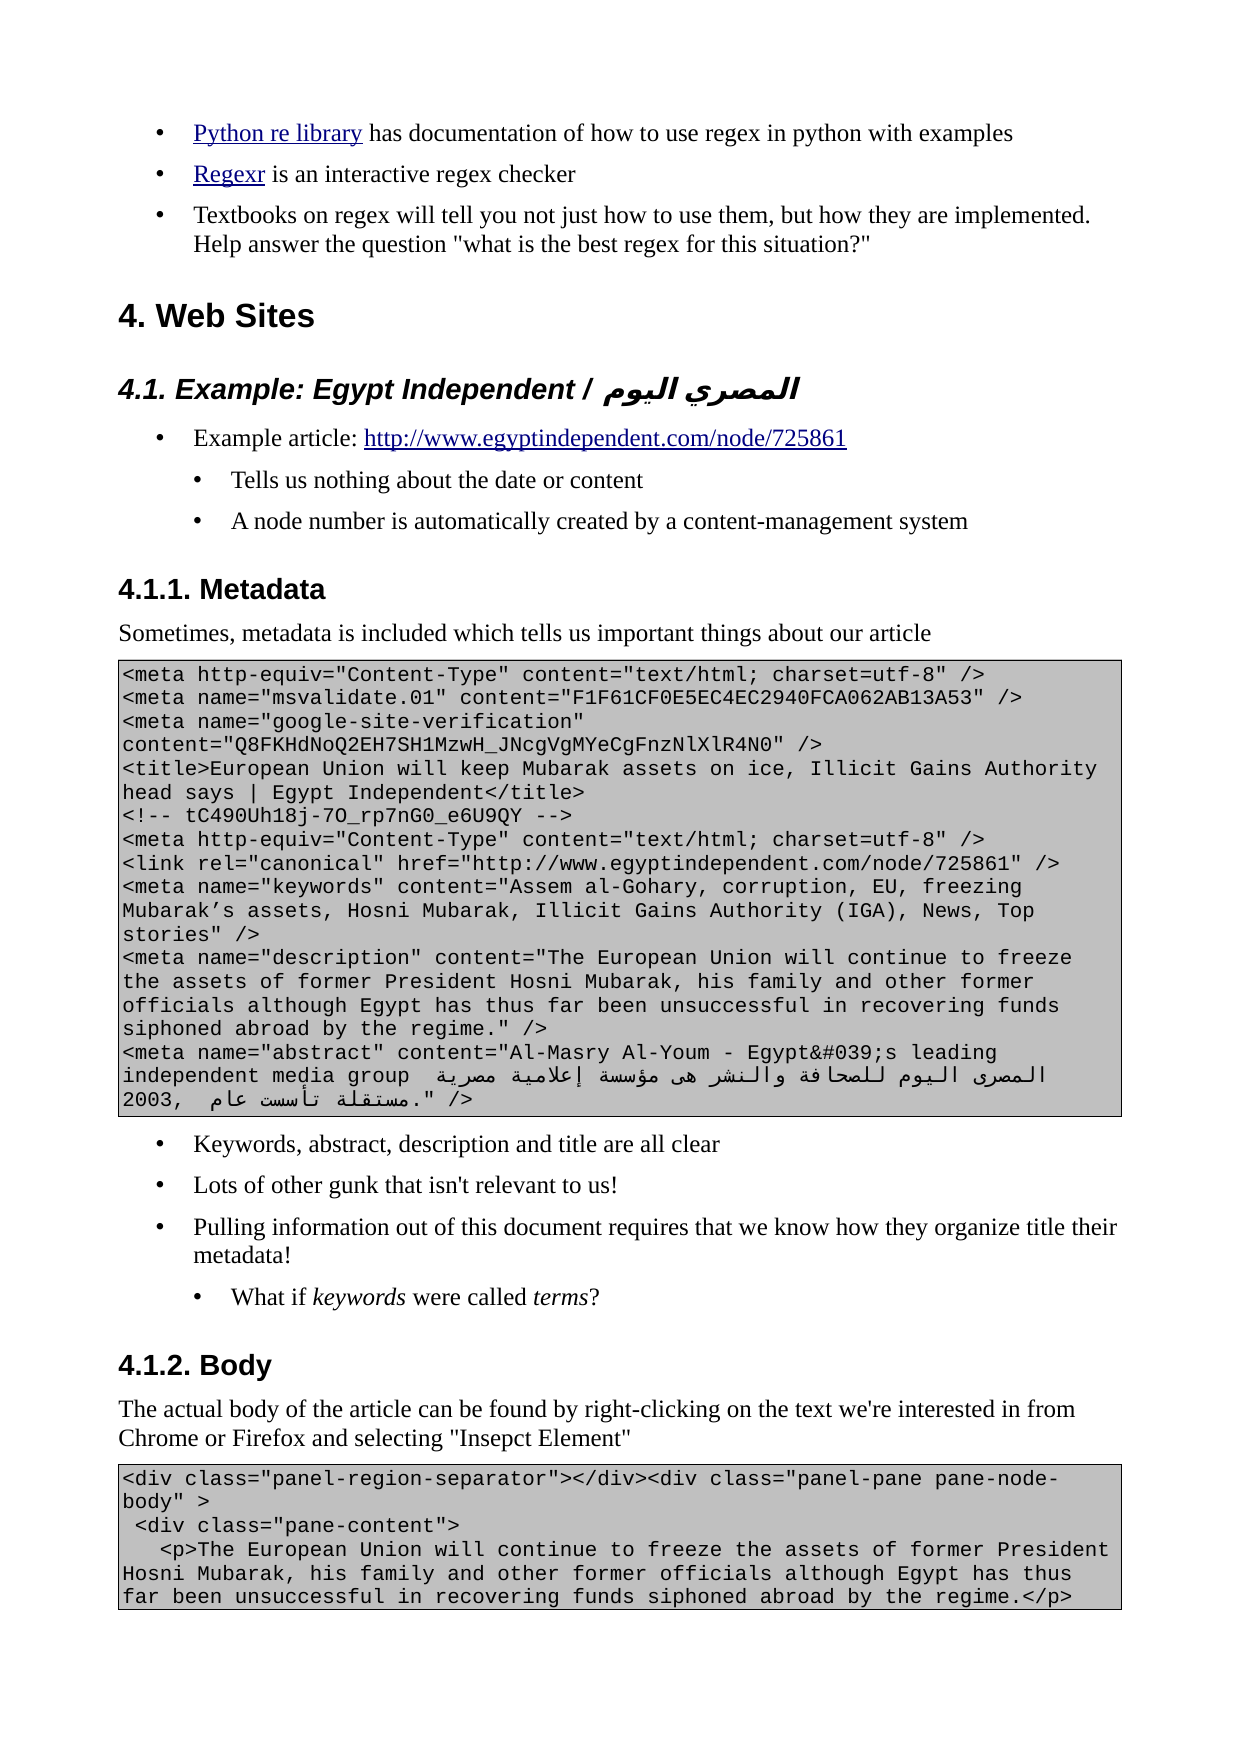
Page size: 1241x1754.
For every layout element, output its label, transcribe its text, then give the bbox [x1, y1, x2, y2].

list Lots of other gunk that isn't relevant to us! [156, 1170, 1122, 1199]
text <link rel="canonical" href="http://www.egyptindependent.com/node/725861" /> [119, 849, 1121, 872]
list What if keywords were called terms? [193, 1282, 1122, 1310]
text <title>European Union will keep Mubarak assets on ice, Illicit Gains Authority head says | Egypt Independent</title> [119, 754, 1121, 801]
list Textbooks on regex will tell you not just how to use them, but how they are implemented. Help answer the question "what is the best regex for this situation?" [156, 201, 1122, 258]
list Pulling information out of this document requires that we know how they organize title their metadata! [156, 1212, 1122, 1269]
list Tells us nothing about the date or content [193, 465, 1122, 493]
text <meta name="google-site-verification" content="Q8FKHdNoQ2EH7SH1MzwH_JNcgVgMYeCgFnzNlXlR4N0" /> [119, 707, 1121, 754]
text <meta name="abstract" content="Al-Masry Al-Youm - Egypt&#039;s leading independent media group المصرى اليوم للصحافة والنشر هى مؤسسة إعلامية مصرية مستقلة تأسست عام ,2003." /> [119, 1038, 1121, 1116]
text <div class="panel-region-separator"></div><div class="panel-pane pane-node-body" > [119, 1465, 1121, 1511]
text <meta name="keywords" content="Assem al-Gohary, corruption, EU, freezing Mubarak’s assets, Hosni Mubarak, Illicit Gains Authority (IGA), News, Top stories" /> [119, 872, 1121, 943]
subtitle Web Sites [118, 296, 1122, 334]
subtitle Example: Egypt Independent / المصري اليوم [118, 372, 1122, 411]
subtitle Metadata [118, 572, 1122, 606]
text The actual body of the article can be found by right-clicking on the text we're interested in from Chrome or Firefox and selecting "Insepct Element" [118, 1394, 1122, 1451]
text Sometimes, metadata is included which tells us important things about our article [118, 618, 1122, 647]
text <meta name="description" content="The European Union will continue to freeze the assets of former President Hosni Mubarak, his family and other former officials although Egypt has thus far been unsuccessful in recovering funds siphoned abroad by the regime." /> [119, 943, 1121, 1038]
text <meta http-equiv="Content-Type" content="text/html; charset=utf-8" /> [119, 825, 1121, 849]
list Keywords, abstract, description and title are all clear [156, 1129, 1122, 1158]
text <div class="pane-content"> [119, 1511, 1121, 1535]
list Regexr is an interactive regex checker [156, 159, 1122, 188]
text <meta http-equiv="Content-Type" content="text/html; charset=utf-8" /> [119, 661, 1121, 683]
text <!-- tC490Uh18j-7O_rp7nG0_e6U9QY --> [119, 801, 1121, 825]
list Python re library has documentation of how to use regex in python with examples [156, 118, 1122, 147]
text <meta name="msvalidate.01" content="F1F61CF0E5EC4EC2940FCA062AB13A53" /> [119, 683, 1121, 707]
text <p>The European Union will continue to freeze the assets of former President Hosni Mubarak, his family and other former officials although Egypt has thus far been unsuccessful in recovering funds siphoned abroad by the regime.</p> [119, 1535, 1121, 1609]
subtitle Body [118, 1348, 1122, 1381]
list A node number is automatically created by a content-management system [193, 506, 1122, 535]
list Example article: http://www.egyptindependent.com/node/725861 [156, 423, 1122, 452]
